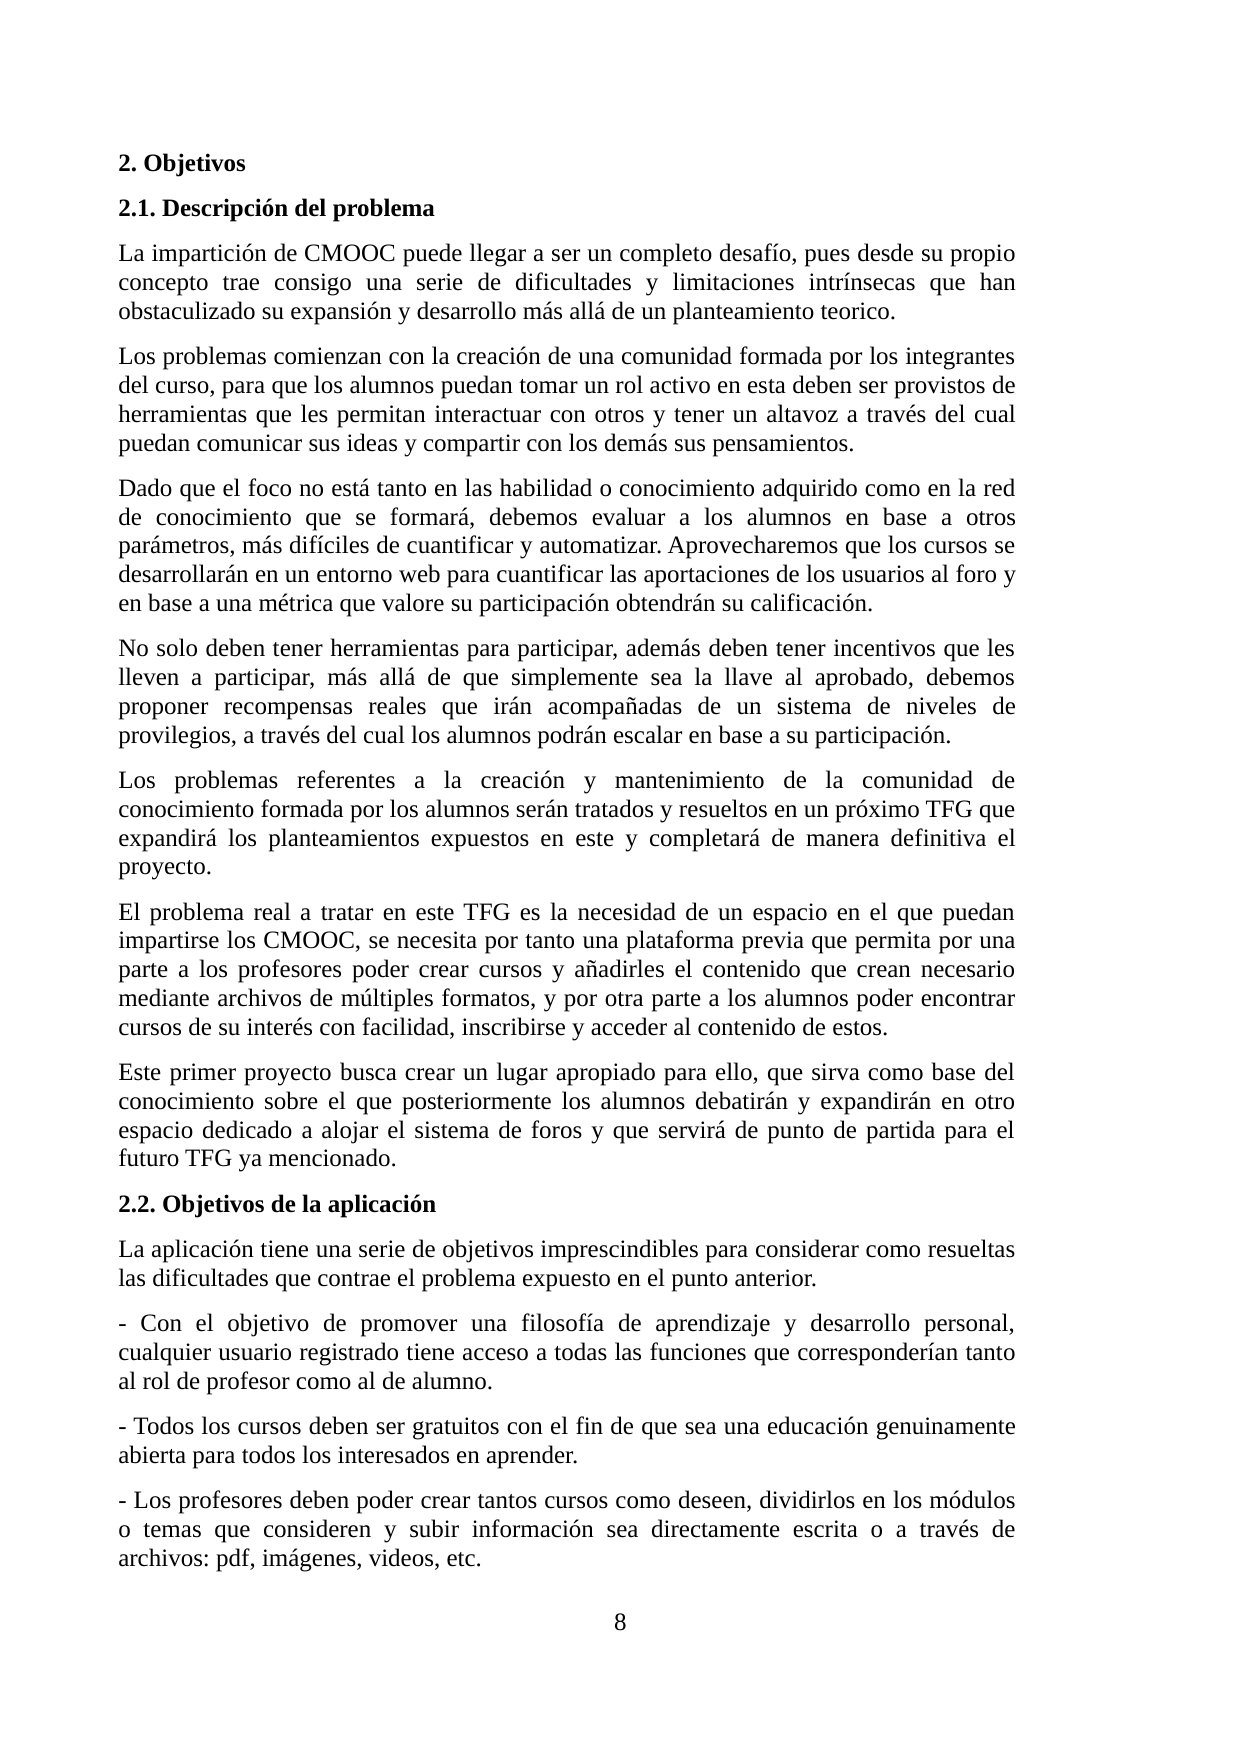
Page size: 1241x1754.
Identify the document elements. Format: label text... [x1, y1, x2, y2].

text Este primer proyecto busca crear un lugar apropiado para ello, que sirva como base del conocimiento sobre el que posteriormente los alumnos debatirán y expandirán en otro espacio dedicado a alojar el sistema de foros y que servirá de punto de partida para el futuro TFG ya mencionado. [118, 1057, 1017, 1172]
text 2. Objetivos [118, 148, 1017, 176]
text La aplicación tiene una serie de objetivos imprescindibles para considerar como resueltas las dificultades que contrae el problema expuesto en el punto anterior. [118, 1234, 1017, 1292]
text - Los profesores deben poder crear tantos cursos como deseen, dividirlos en los módulos o temas que consideren y subir información sea directamente escrita o a través de archivos: pdf, imágenes, videos, etc. [118, 1486, 1017, 1572]
text - Con el objetivo de promover una filosofía de aprendizaje y desarrollo personal, cualquier usuario registrado tiene acceso a todas las funciones que corresponderían tanto al rol de profesor como al de alumno. [118, 1308, 1017, 1395]
text No solo deben tener herramientas para participar, además deben tener incentivos que les lleven a participar, más allá de que simplemente sea la llave al aprobado, debemos proponer recompensas reales que irán acompañadas de un sistema de niveles de provilegios, a través del cual los alumnos podrán escalar en base a su participación. [118, 633, 1017, 748]
text Los problemas referentes a la creación y mantenimiento de la comunidad de conocimiento formada por los alumnos serán tratados y resueltos en un próximo TFG que expandirá los planteamientos expuestos en este y completará de manera definitiva el proyecto. [118, 765, 1017, 880]
text Los problemas comienzan con la creación de una comunidad formada por los integrantes del curso, para que los alumnos puedan tomar un rol activo en esta deben ser provistos de herramientas que les permitan interactuar con otros y tener un altavoz a través del cual puedan comunicar sus ideas y compartir con los demás sus pensamientos. [118, 341, 1017, 456]
text Dado que el foco no está tanto en las habilidad o conocimiento adquirido como en la red de conocimiento que se formará, debemos evaluar a los alumnos en base a otros parámetros, más difíciles de cuantificar y automatizar. Aprovecharemos que los cursos se desarrollarán en un entorno web para cuantificar las aportaciones de los usuarios al foro y en base a una métrica que valore su participación obtendrán su calificación. [118, 473, 1017, 617]
text - Todos los cursos deben ser gratuitos con el fin de que sea una educación genuinamente abierta para todos los interesados en aprender. [118, 1411, 1017, 1469]
text El problema real a tratar en este TFG es la necesidad de un espacio en el que puedan impartirse los CMOOC, se necesita por tanto una plataforma previa que permita por una parte a los profesores poder crear cursos y añadirles el contenido que crean necesario mediante archivos de múltiples formatos, y por otra parte a los alumnos poder encontrar cursos de su interés con facilidad, inscribirse y acceder al contenido de estos. [118, 897, 1017, 1041]
text 2.2. Objetivos de la aplicación [118, 1189, 1017, 1218]
text 2.1. Descripción del problema [118, 193, 1017, 222]
text La impartición de CMOOC puede llegar a ser un completo desafío, pues desde su propio concepto trae consigo una serie de dificultades y limitaciones intrínsecas que han obstaculizado su expansión y desarrollo más allá de un planteamiento teorico. [118, 238, 1017, 325]
